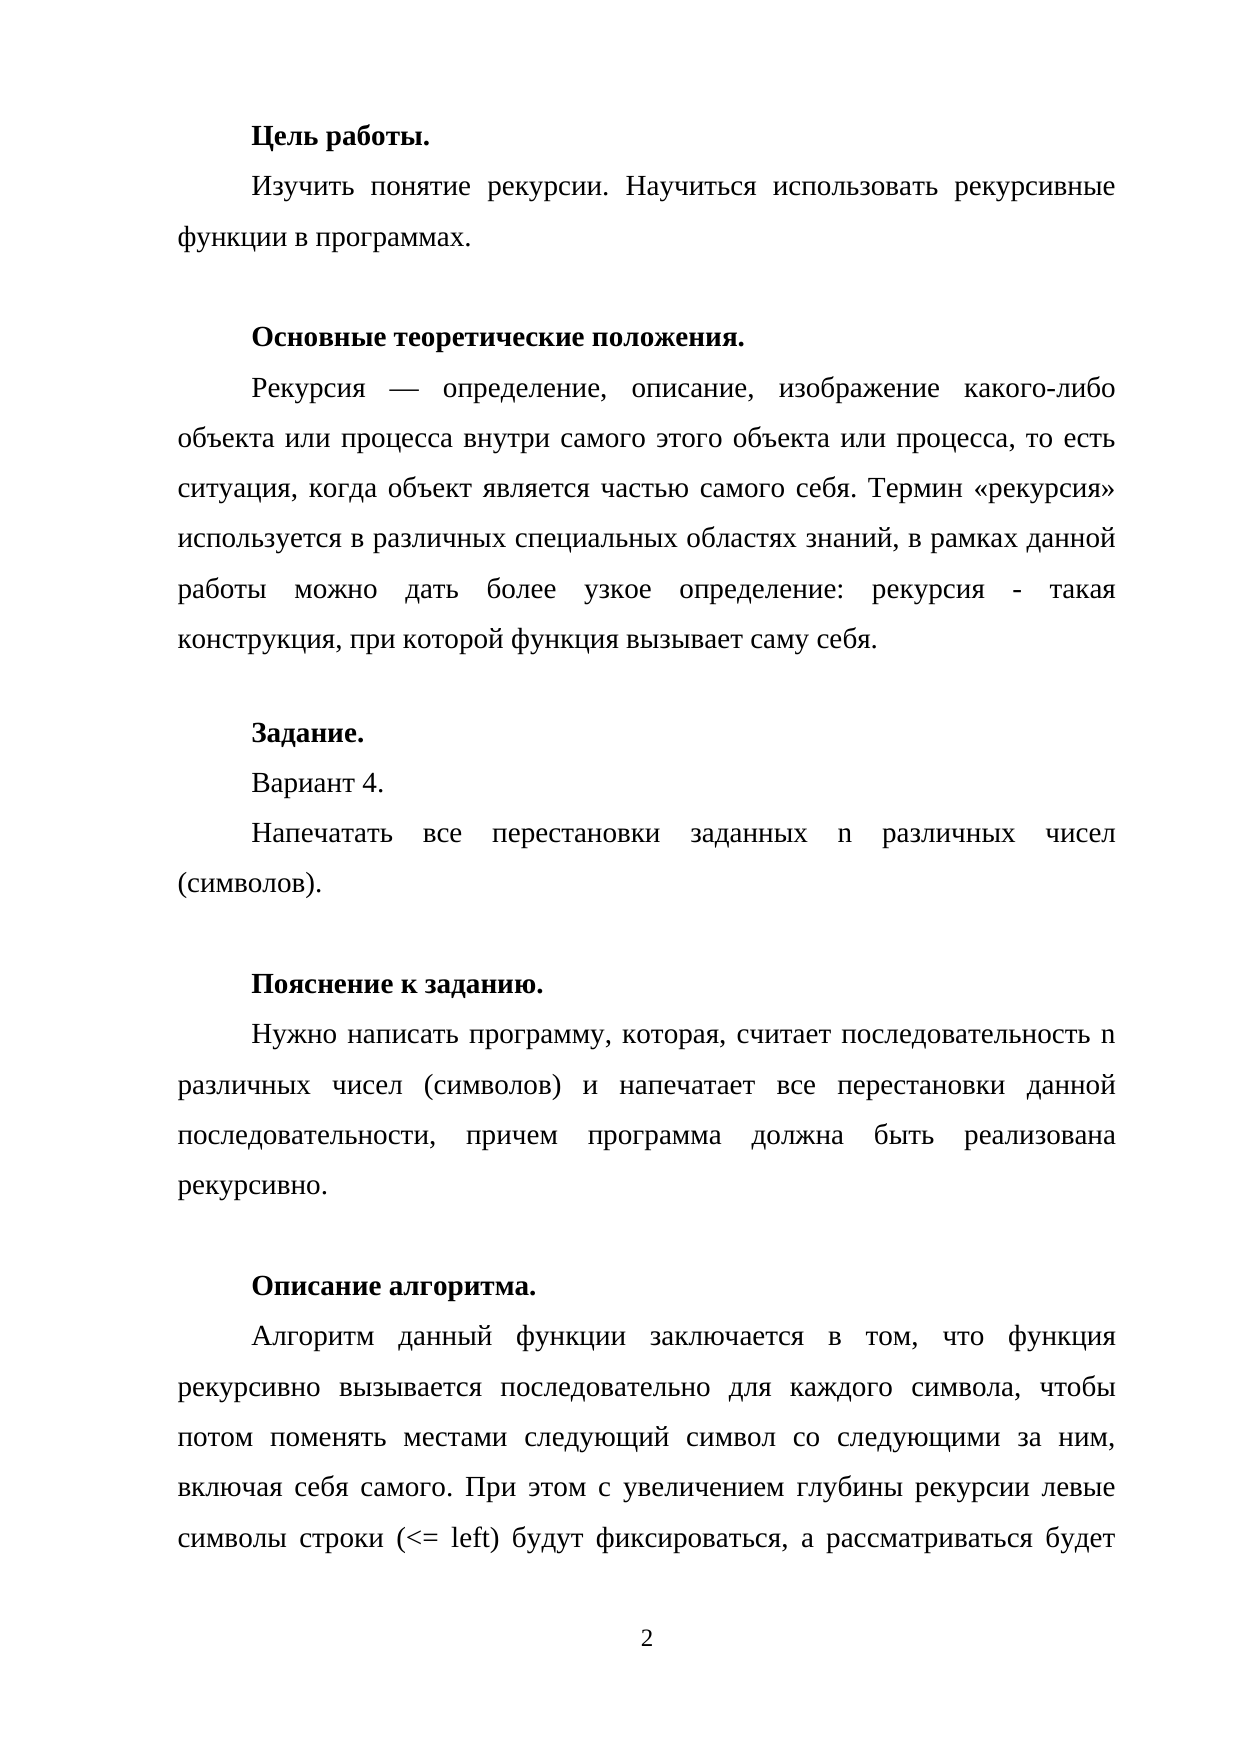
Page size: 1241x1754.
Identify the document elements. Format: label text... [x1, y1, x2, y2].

text Изучить понятие рекурсии. Научиться использовать рекурсивные функции в программах. [177, 168, 1116, 252]
text Алгоритм данный функции заключается в том, что функция рекурсивно вызывается последовательно для каждого символа, чтобы потом поменять местами следующий символ со следующими за ним, включая себя самого. При этом с увеличением глубины рекурсии левые символы строки (<= left) будут фиксироваться, а рассматриваться будет [177, 1318, 1116, 1553]
text Вариант 4. [177, 765, 1116, 798]
text Цель работы. [177, 118, 1116, 152]
text Задание. [177, 715, 1116, 748]
text Пояснение к заданию. [177, 966, 1116, 1000]
text Рекурсия — определение, описание, изображение какого-либо объекта или процесса внутри самого этого объекта или процесса, то есть ситуация, когда объект является частью самого себя. Термин «рекурсия» используется в различных специальных областях знаний, в рамках данной работы можно дать более узкое определение: рекурсия - такая конструкция, при которой функция вызывает саму себя. [177, 370, 1116, 655]
text Напечатать все перестановки заданных n различных чисел (символов). [177, 815, 1116, 899]
text Описание алгоритма. [177, 1268, 1116, 1302]
text Нужно написать программу, которая, считает последовательность n различных чисел (символов) и напечатает все перестановки данной последовательности, причем программа должна быть реализована рекурсивно. [177, 1017, 1116, 1201]
text Основные теоретические положения. [177, 319, 1116, 353]
